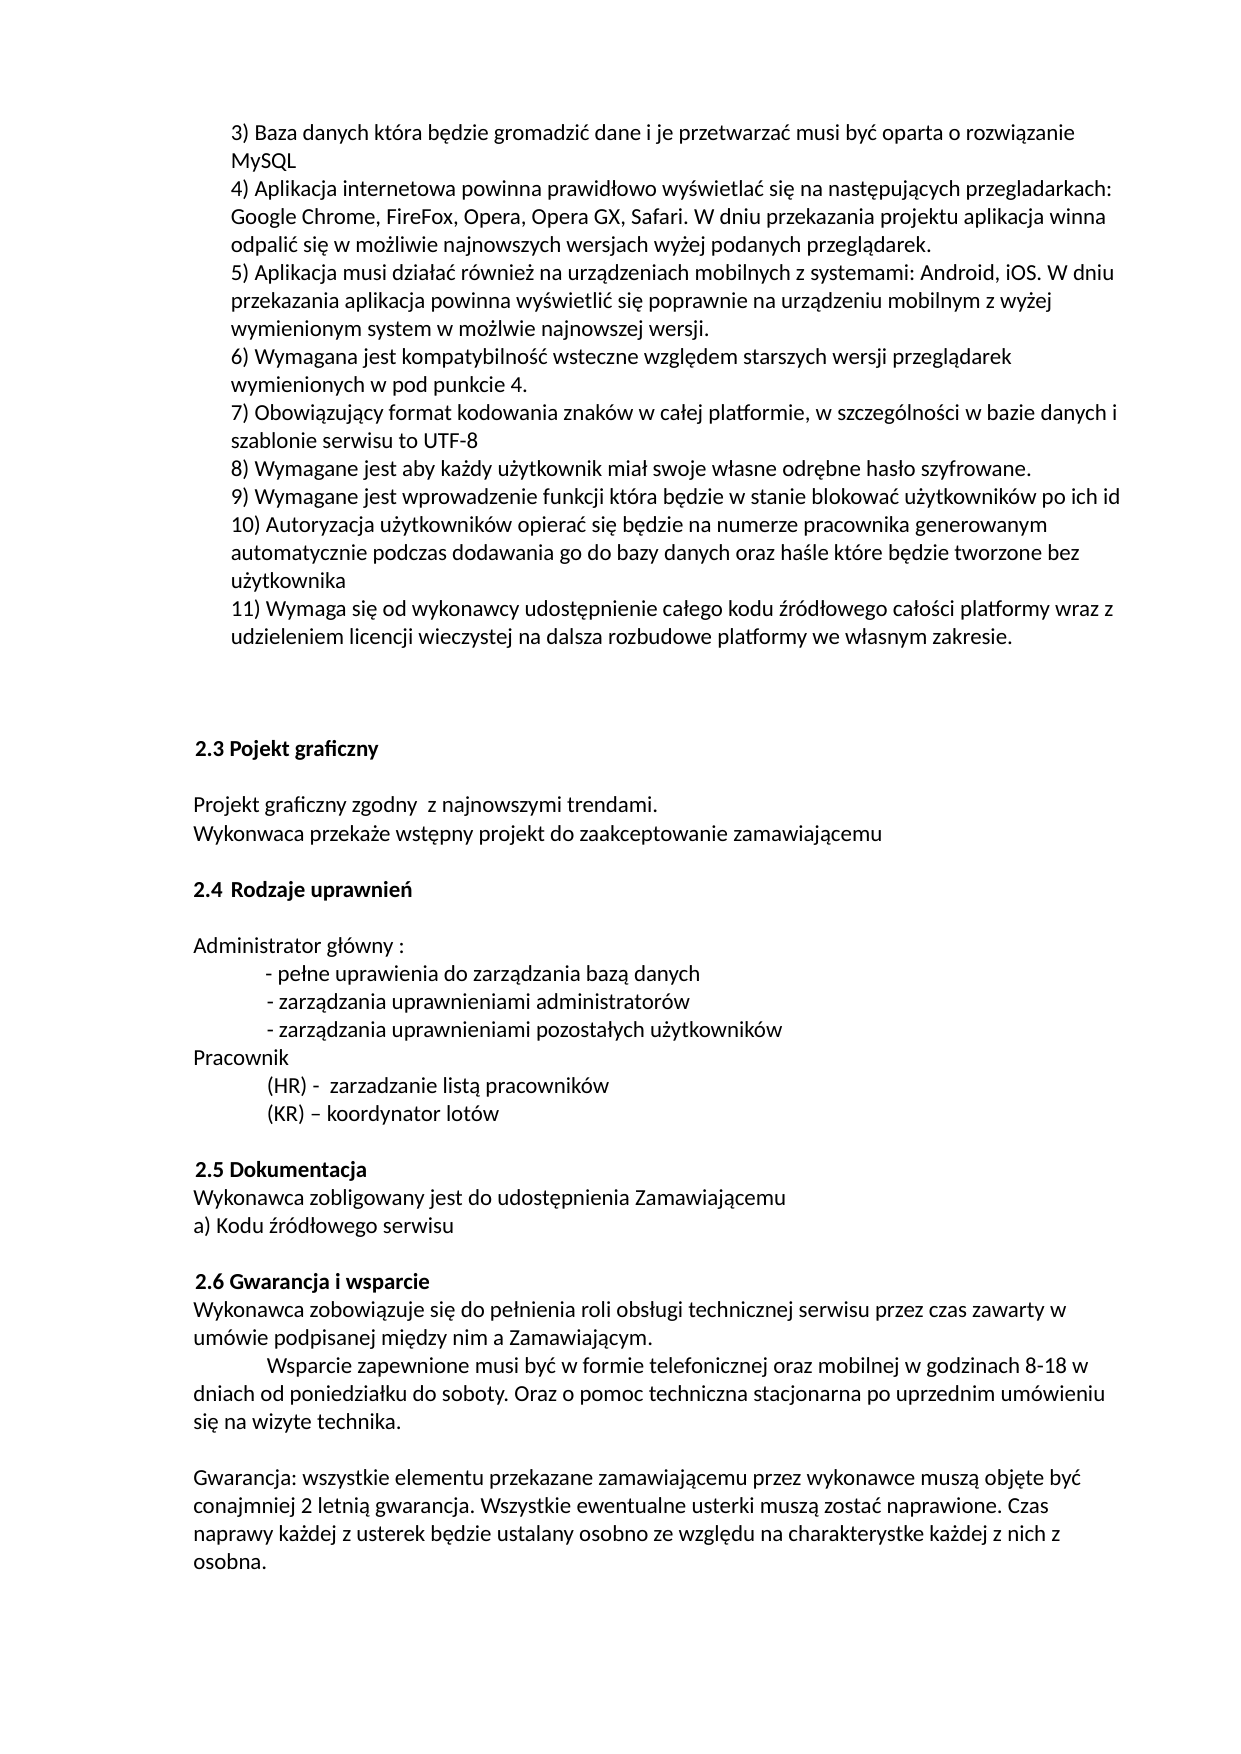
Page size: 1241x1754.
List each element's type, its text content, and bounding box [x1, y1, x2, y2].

list 10) Autoryzacja użytkowników opierać się będzie na numerze pracownika generowanym automatycznie podczas dodawania go do bazy danych oraz haśle które będzie tworzone bez użytkownika [193, 510, 1122, 594]
list 9) Wymagane jest wprowadzenie funkcji która będzie w stanie blokować użytkowników po ich id [193, 482, 1122, 510]
list 2.3 Pojekt graficzny [193, 734, 1122, 763]
list 5) Aplikacja musi działać również na urządzeniach mobilnych z systemami: Android, iOS. W dniu przekazania aplikacja powinna wyświetlić się poprawnie na urządzeniu mobilnym z wyżej wymienionym system w możlwie najnowszej wersji. [193, 258, 1122, 342]
list - zarządzania uprawnieniami pozostałych użytkowników [193, 1015, 1122, 1043]
list (HR) - zarzadzanie listą pracowników [193, 1071, 1122, 1099]
list Administrator główny : [193, 931, 1122, 959]
list 7) Obowiązujący format kodowania znaków w całej platformie, w szczególności w bazie danych i szablonie serwisu to UTF-8 [193, 398, 1122, 454]
list (KR) – koordynator lotów [193, 1099, 1122, 1127]
list Wykonawca zobligowany jest do udostępnienia Zamawiającemu [193, 1183, 1122, 1211]
list 3) Baza danych która będzie gromadzić dane i je przetwarzać musi być oparta o rozwiązanie MySQL [193, 118, 1122, 174]
text Gwarancja: wszystkie elementu przekazane zamawiającemu przez wykonawce muszą objęte być conajmniej 2 letnią gwarancja. Wszystkie ewentualne usterki muszą zostać naprawione. Czas naprawy każdej z usterek będzie ustalany osobno ze względu na charakterystke każdej z nich z osobna. [193, 1463, 1122, 1575]
list Projekt graficzny zgodny z najnowszymi trendami. [193, 791, 1122, 819]
list - pełne uprawienia do zarządzania bazą danych [193, 959, 1122, 987]
list 8) Wymagane jest aby każdy użytkownik miał swoje własne odrębne hasło szyfrowane. [193, 454, 1122, 482]
list 2.6 Gwarancja i wsparcie [193, 1267, 1122, 1295]
list 4) Aplikacja internetowa powinna prawidłowo wyświetlać się na następujących przegladarkach: Google Chrome, FireFox, Opera, Opera GX, Safari. W dniu przekazania projektu aplikacja winna odpalić się w możliwie najnowszych wersjach wyżej podanych przeglądarek. [193, 174, 1122, 258]
list Wykonwaca przekaże wstępny projekt do zaakceptowanie zamawiającemu [193, 819, 1122, 847]
list 11) Wymaga się od wykonawcy udostępnienie całego kodu źródłowego całości platformy wraz z udzieleniem licencji wieczystej na dalsza rozbudowe platformy we własnym zakresie. [193, 594, 1122, 651]
list a) Kodu źródłowego serwisu [193, 1211, 1122, 1239]
list Rodzaje uprawnień [193, 875, 1122, 903]
list 6) Wymagana jest kompatybilność wsteczne względem starszych wersji przeglądarek wymienionych w pod punkcie 4. [193, 342, 1122, 398]
list - zarządzania uprawnieniami administratorów [193, 987, 1122, 1015]
list Wsparcie zapewnione musi być w formie telefonicznej oraz mobilnej w godzinach 8-18 w dniach od poniedziałku do soboty. Oraz o pomoc techniczna stacjonarna po uprzednim umówieniu się na wizyte technika. [193, 1351, 1122, 1435]
list 2.5 Dokumentacja [193, 1155, 1122, 1183]
list Wykonawca zobowiązuje się do pełnienia roli obsługi technicznej serwisu przez czas zawarty w umówie podpisanej między nim a Zamawiającym. [193, 1295, 1122, 1351]
list Pracownik [193, 1043, 1122, 1071]
